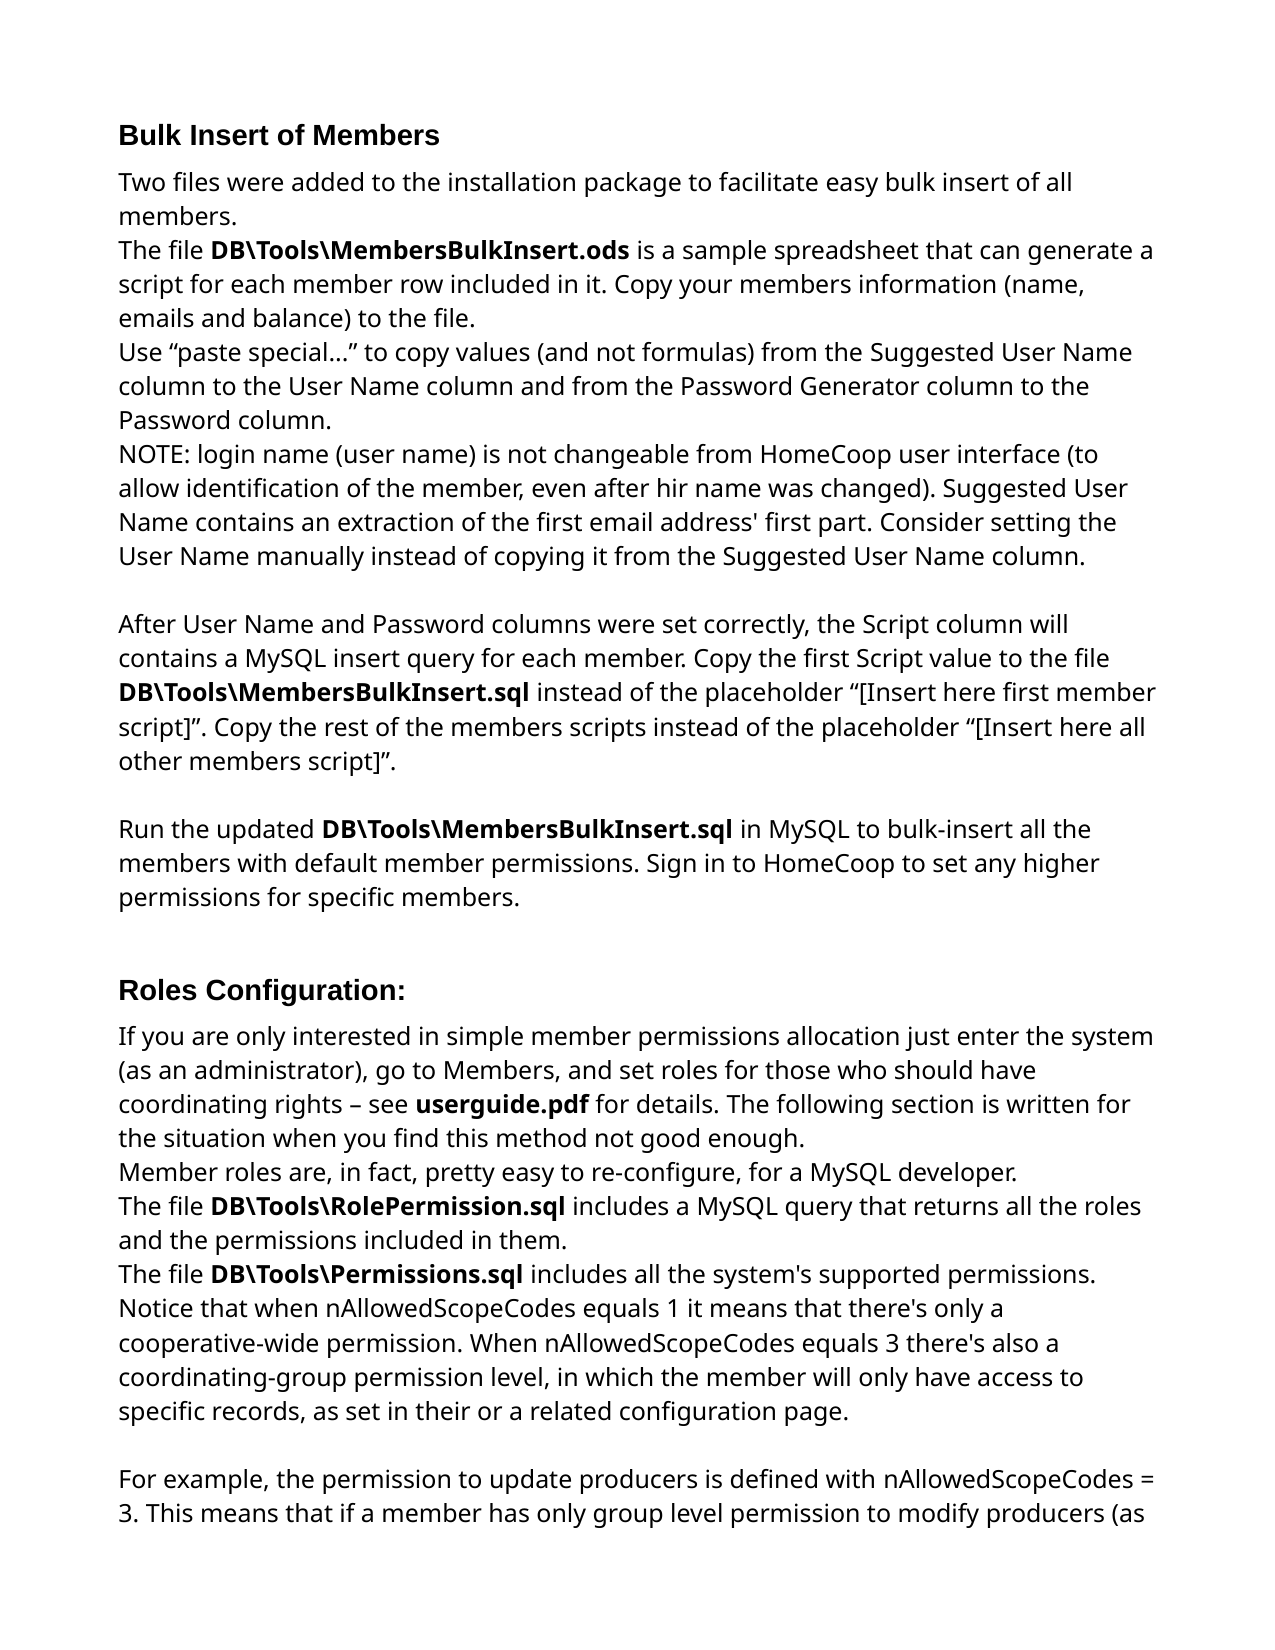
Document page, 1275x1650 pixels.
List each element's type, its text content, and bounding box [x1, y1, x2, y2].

text Member roles are, in fact, pretty easy to re-configure, for a MySQL developer. [118, 1155, 1157, 1189]
text Two files were added to the installation package to facilitate easy bulk insert of all members. [118, 164, 1157, 232]
text For example, the permission to update producers is defined with nAllowedScopeCodes = 3. This means that if a member has only group level permission to modify producers (as [118, 1461, 1157, 1529]
text Use “paste special...” to copy values (and not formulas) from the Suggested User Name column to the User Name column and from the Password Generator column to the Password column. [118, 334, 1157, 437]
text If you are only interested in simple member permissions allocation just enter the system (as an administrator), go to Members, and set roles for those who should have coordinating rights – see userguide.pdf for details. The following section is written for the situation when you find this method not good enough. [118, 1019, 1157, 1155]
text The file DB\Tools\Permissions.sql includes all the system's supported permissions. Notice that when nAllowedScopeCodes equals 1 it means that there's only a cooperative-wide permission. When nAllowedScopeCodes equals 3 there's also a coordinating-group permission level, in which the member will only have access to specific records, as set in their or a related configuration page. [118, 1257, 1157, 1427]
text The file DB\Tools\MembersBulkInsert.ods is a sample spreadsheet that can generate a script for each member row included in it. Copy your members information (name, emails and balance) to the file. [118, 232, 1157, 334]
text Run the updated DB\Tools\MembersBulkInsert.sql in MySQL to bulk-insert all the members with default member permissions. Sign in to HomeCoop to set any higher permissions for specific members. [118, 811, 1157, 913]
text The file DB\Tools\RolePermission.sql includes a MySQL query that returns all the roles and the permissions included in them. [118, 1189, 1157, 1257]
subtitle Roles Configuration: [118, 973, 1157, 1006]
text NOTE: login name (user name) is not changeable from HomeCoop user interface (to allow identification of the member, even after hir name was changed). Suggested User Name contains an extraction of the first email address' first part. Consider setting the User Name manually instead of copying it from the Suggested User Name column. [118, 437, 1157, 573]
text After User Name and Password columns were set correctly, the Script column will contains a MySQL insert query for each member. Copy the first Script value to the file DB\Tools\MembersBulkInsert.sql instead of the placeholder “[Insert here first member script]”. Copy the rest of the members scripts instead of the placeholder “[Insert here all other members script]”. [118, 607, 1157, 777]
subtitle Bulk Insert of Members [118, 118, 1157, 152]
